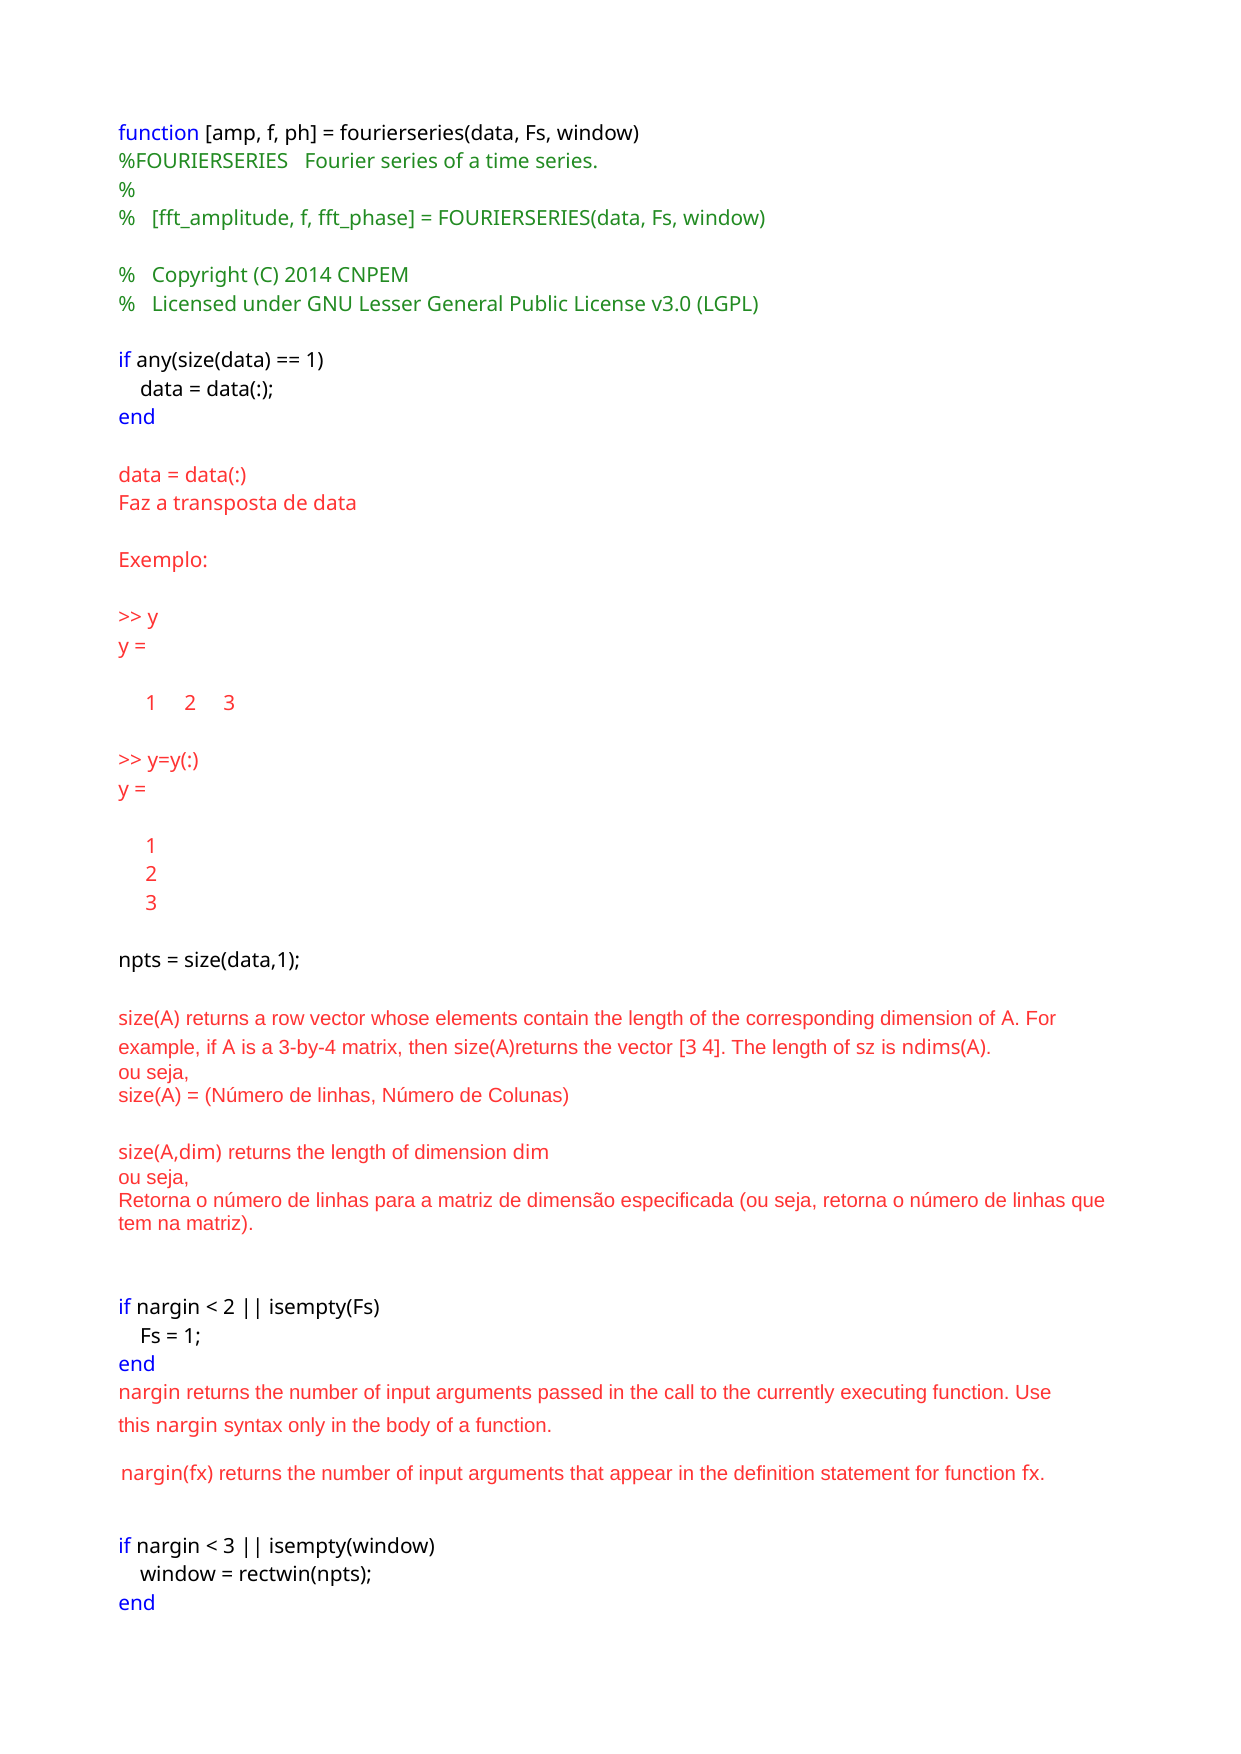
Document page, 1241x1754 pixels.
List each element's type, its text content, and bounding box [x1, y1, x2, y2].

text >> y=y(:) [118, 745, 1122, 774]
text data = data(:); [118, 374, 1122, 402]
text 3 [118, 888, 1122, 916]
text end [118, 1588, 1122, 1616]
text ou seja, [118, 1165, 1122, 1188]
text % [118, 175, 1122, 203]
text y = [118, 631, 1122, 659]
text %FOURIERSERIES Fourier series of a time series. [118, 147, 1122, 175]
text if nargin < 3 || isempty(window) [118, 1531, 1122, 1559]
text Fs = 1; [118, 1321, 1122, 1349]
text % Licensed under GNU Lesser General Public License v3.0 (LGPL) [118, 289, 1122, 317]
text nargin returns the number of input arguments passed in the call to the currently executing function. Use this nargin syntax only in the body of a function. [118, 1378, 1122, 1438]
text Retorna o número de linhas para a matriz de dimensão especificada (ou seja, retorna o número de linhas que tem na matriz). [118, 1188, 1122, 1235]
text if any(size(data) == 1) [118, 346, 1122, 374]
text function [amp, f, ph] = fourierseries(data, Fs, window) [118, 118, 1122, 147]
text Faz a transposta de data [118, 488, 1122, 517]
text npts = size(data,1); [118, 945, 1122, 973]
text Exemplo: [118, 545, 1122, 574]
text end [118, 1349, 1122, 1378]
text ou seja, [118, 1060, 1122, 1084]
text % [fft_amplitude, f, fft_phase] = FOURIERSERIES(data, Fs, window) [118, 203, 1122, 232]
text window = rectwin(npts); [118, 1559, 1122, 1588]
text data = data(:) [118, 460, 1122, 488]
text size(A,dim) returns the length of dimension dim [118, 1136, 1122, 1165]
text 1 2 3 [118, 688, 1122, 717]
text if nargin < 2 || isempty(Fs) [118, 1292, 1122, 1321]
text end [118, 402, 1122, 431]
text % Copyright (C) 2014 CNPEM [118, 260, 1122, 289]
text y = [118, 774, 1122, 802]
text 2 [118, 859, 1122, 888]
text size(A) returns a row vector whose elements contain the length of the corresponding dimension of A. For example, if A is a 3-by-4 matrix, then size(A)returns the vector [3 4]. The length of sz is ndims(A). [118, 1002, 1122, 1060]
text size(A) = (Número de linhas, Número de Colunas) [118, 1084, 1122, 1107]
text 1 [118, 831, 1122, 859]
text >> y [118, 602, 1122, 631]
text nargin(fx) returns the number of input arguments that appear in the definition statement for function fx. [118, 1459, 1122, 1487]
